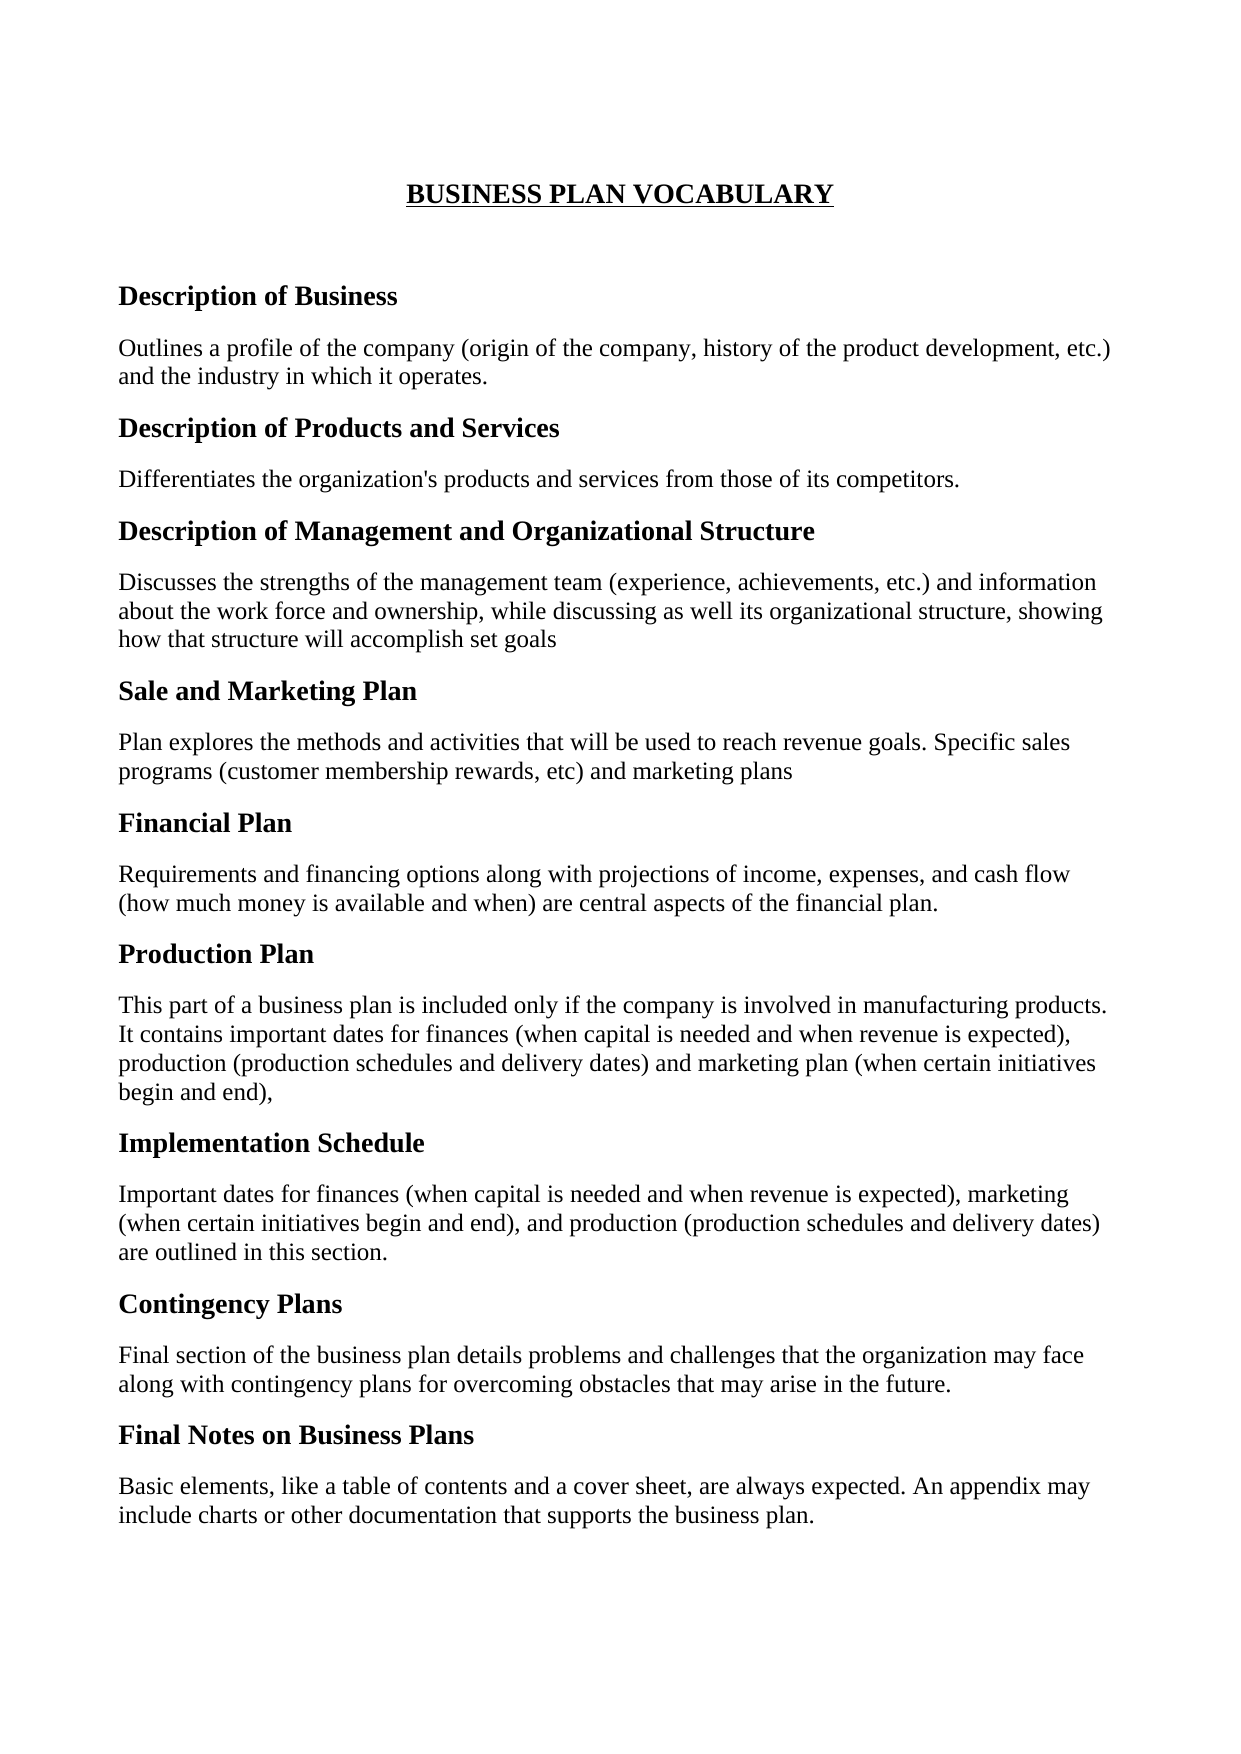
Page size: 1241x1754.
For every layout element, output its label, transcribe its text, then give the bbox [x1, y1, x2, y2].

text Outlines a profile of the company (origin of the company, history of the product development, etc.) and the industry in which it operates. [118, 333, 1122, 390]
text Discusses the strengths of the management team (experience, achievements, etc.) and information about the work force and ownership, while discussing as well its organizational structure, showing how that structure will accomplish set goals [118, 567, 1122, 653]
text Description of Products and Services [118, 411, 1122, 443]
text This part of a business plan is included only if the company is involved in manufacturing products. It contains important dates for finances (when capital is needed and when revenue is expected), production (production schedules and delivery dates) and marketing plan (when certain initiatives begin and end), [118, 991, 1122, 1106]
text Description of Management and Organizational Structure [118, 514, 1122, 546]
text Final Notes on Business Plans [118, 1418, 1122, 1451]
text Contingency Plans [118, 1287, 1122, 1319]
text Basic elements, like a table of contents and a cover sheet, are always expected. An appendix may include charts or other documentation that supports the business plan. [118, 1471, 1122, 1529]
text Important dates for finances (when capital is needed and when revenue is expected), marketing (when certain initiatives begin and end), and production (production schedules and delivery dates) are outlined in this section. [118, 1179, 1122, 1266]
text Description of Business [118, 279, 1122, 312]
text Final section of the business plan details problems and challenges that the organization may face along with contingency plans for overcoming obstacles that may arise in the future. [118, 1340, 1122, 1397]
text Financial Plan [118, 806, 1122, 838]
text Implementation Schedule [118, 1126, 1122, 1159]
text BUSINESS PLAN VOCABULARY [118, 177, 1122, 210]
text Differentiates the organization's products and services from those of its competitors. [118, 464, 1122, 493]
text Sale and Marketing Plan [118, 674, 1122, 707]
text Plan explores the methods and activities that will be used to reach revenue goals. Specific sales programs (customer membership rewards, etc) and marketing plans [118, 727, 1122, 785]
text Requirements and financing options along with projections of income, expenses, and cash flow (how much money is available and when) are central aspects of the financial plan. [118, 859, 1122, 916]
text Production Plan [118, 937, 1122, 970]
